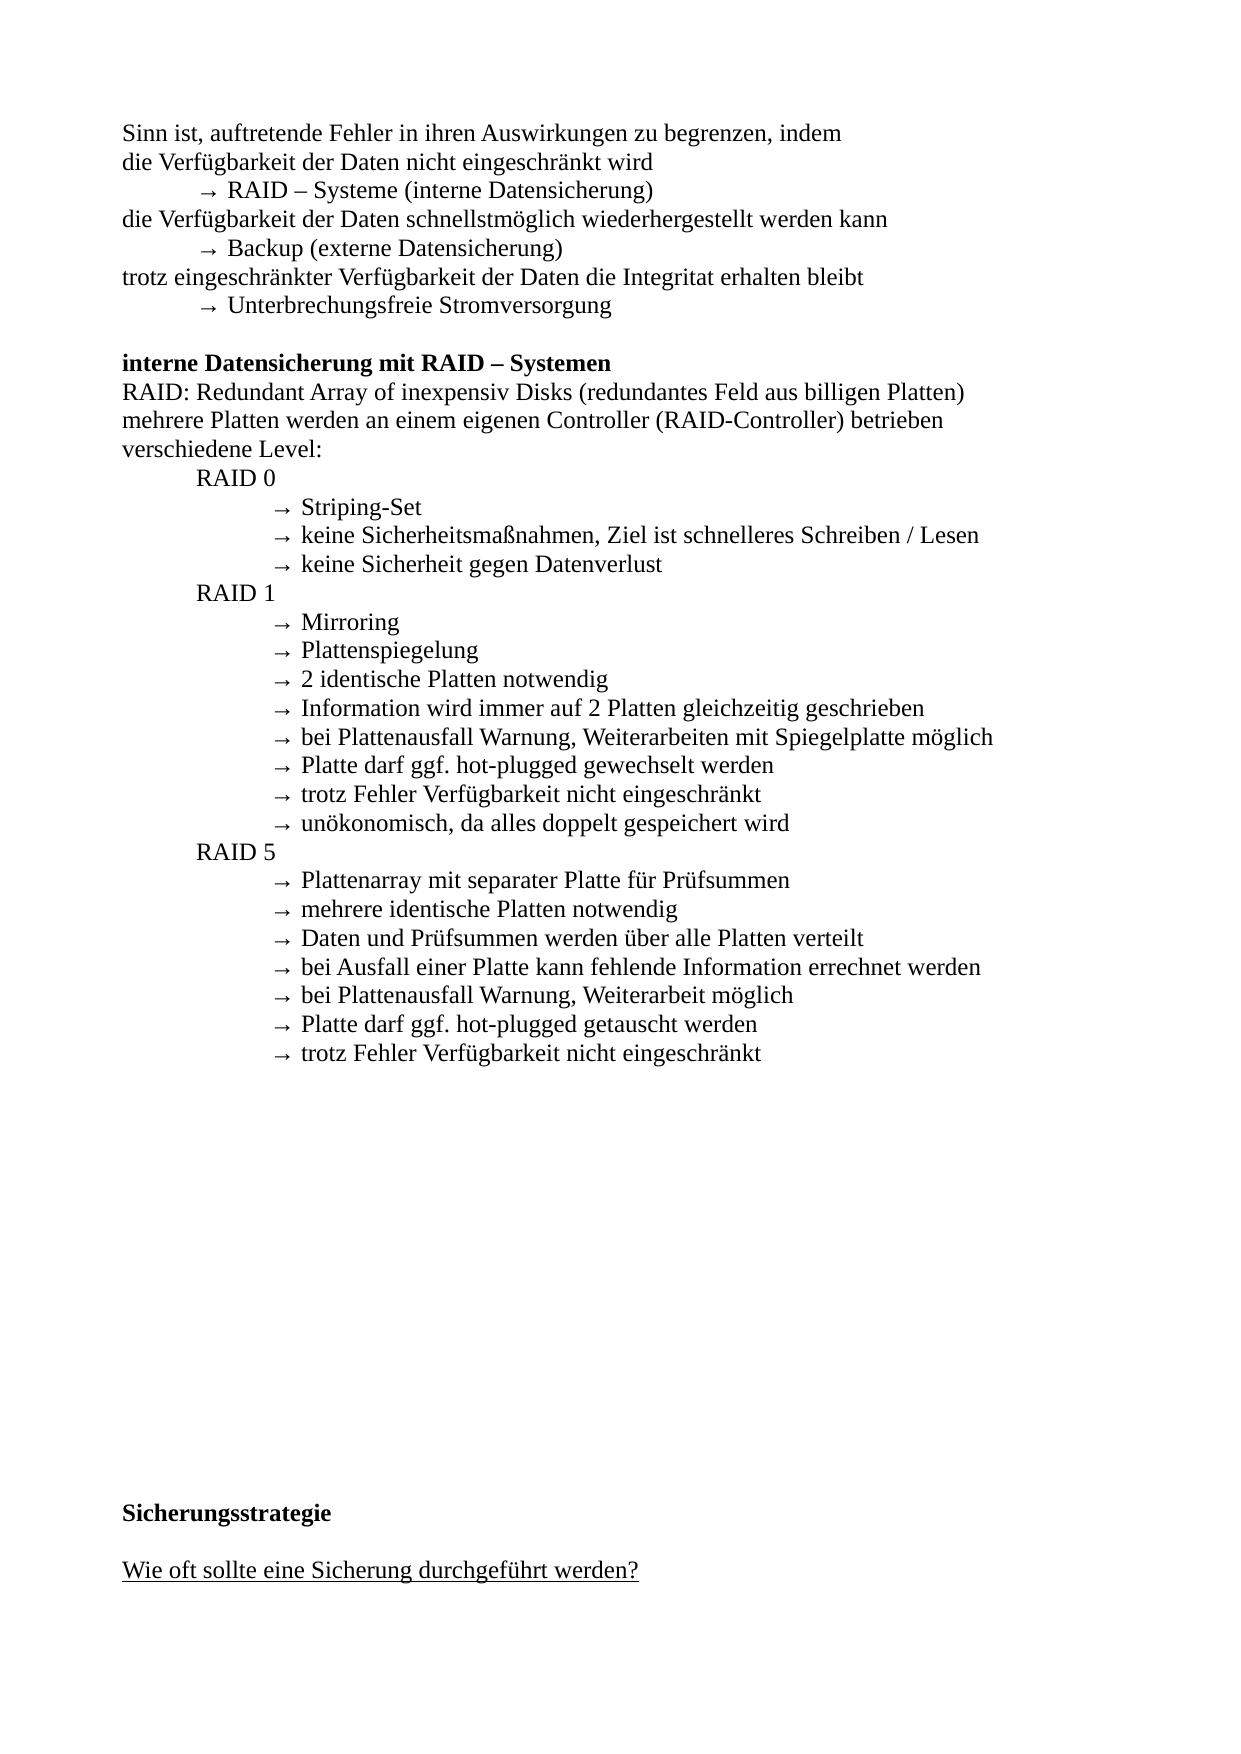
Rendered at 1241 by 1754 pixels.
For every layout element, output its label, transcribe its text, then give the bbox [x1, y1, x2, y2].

text → Unterbrechungsfreie Stromversorgung [122, 291, 1123, 319]
text → Backup (externe Datensicherung) [122, 233, 1123, 262]
text → Information wird immer auf 2 Platten gleichzeitig geschrieben [122, 693, 1123, 722]
text → bei Plattenausfall Warnung, Weiterarbeit möglich [122, 981, 1123, 1009]
text trotz eingeschränkter Verfügbarkeit der Daten die Integritat erhalten bleibt [122, 262, 1123, 291]
text → Plattenarray mit separater Platte für Prüfsummen [122, 866, 1123, 894]
text mehrere Platten werden an einem eigenen Controller (RAID-Controller) betrieben [122, 406, 1123, 434]
text → mehrere identische Platten notwendig [122, 894, 1123, 923]
text → trotz Fehler Verfügbarkeit nicht eingeschränkt [122, 779, 1123, 808]
text RAID 1 [122, 578, 1123, 607]
text → unökonomisch, da alles doppelt gespeichert wird [122, 808, 1123, 837]
text → Plattenspiegelung [122, 636, 1123, 664]
text → keine Sicherheit gegen Datenverlust [122, 549, 1123, 578]
text RAID 0 [122, 463, 1123, 492]
text → bei Ausfall einer Platte kann fehlende Information errechnet werden [122, 952, 1123, 981]
text → Platte darf ggf. hot-plugged gewechselt werden [122, 751, 1123, 779]
text Sinn ist, auftretende Fehler in ihren Auswirkungen zu begrenzen, indem [122, 118, 1123, 147]
text → Daten und Prüfsummen werden über alle Platten verteilt [122, 923, 1123, 952]
text interne Datensicherung mit RAID – Systemen [122, 348, 1123, 377]
text → trotz Fehler Verfügbarkeit nicht eingeschränkt [122, 1038, 1123, 1067]
text die Verfügbarkeit der Daten nicht eingeschränkt wird [122, 147, 1123, 176]
text die Verfügbarkeit der Daten schnellstmöglich wiederhergestellt werden kann [122, 204, 1123, 233]
text Wie oft sollte eine Sicherung durchgeführt werden? [122, 1556, 1123, 1584]
text → Platte darf ggf. hot-plugged getauscht werden [122, 1009, 1123, 1038]
text → keine Sicherheitsmaßnahmen, Ziel ist schnelleres Schreiben / Lesen [122, 521, 1123, 549]
text → Striping-Set [122, 492, 1123, 521]
text RAID 5 [122, 837, 1123, 866]
text → 2 identische Platten notwendig [122, 664, 1123, 693]
text verschiedene Level: [122, 434, 1123, 463]
text → RAID – Systeme (interne Datensicherung) [122, 176, 1123, 204]
text → Mirroring [122, 607, 1123, 636]
text → bei Plattenausfall Warnung, Weiterarbeiten mit Spiegelplatte möglich [122, 722, 1123, 751]
text RAID: Redundant Array of inexpensiv Disks (redundantes Feld aus billigen Platten) [122, 377, 1123, 406]
text Sicherungsstrategie [122, 1498, 1123, 1527]
